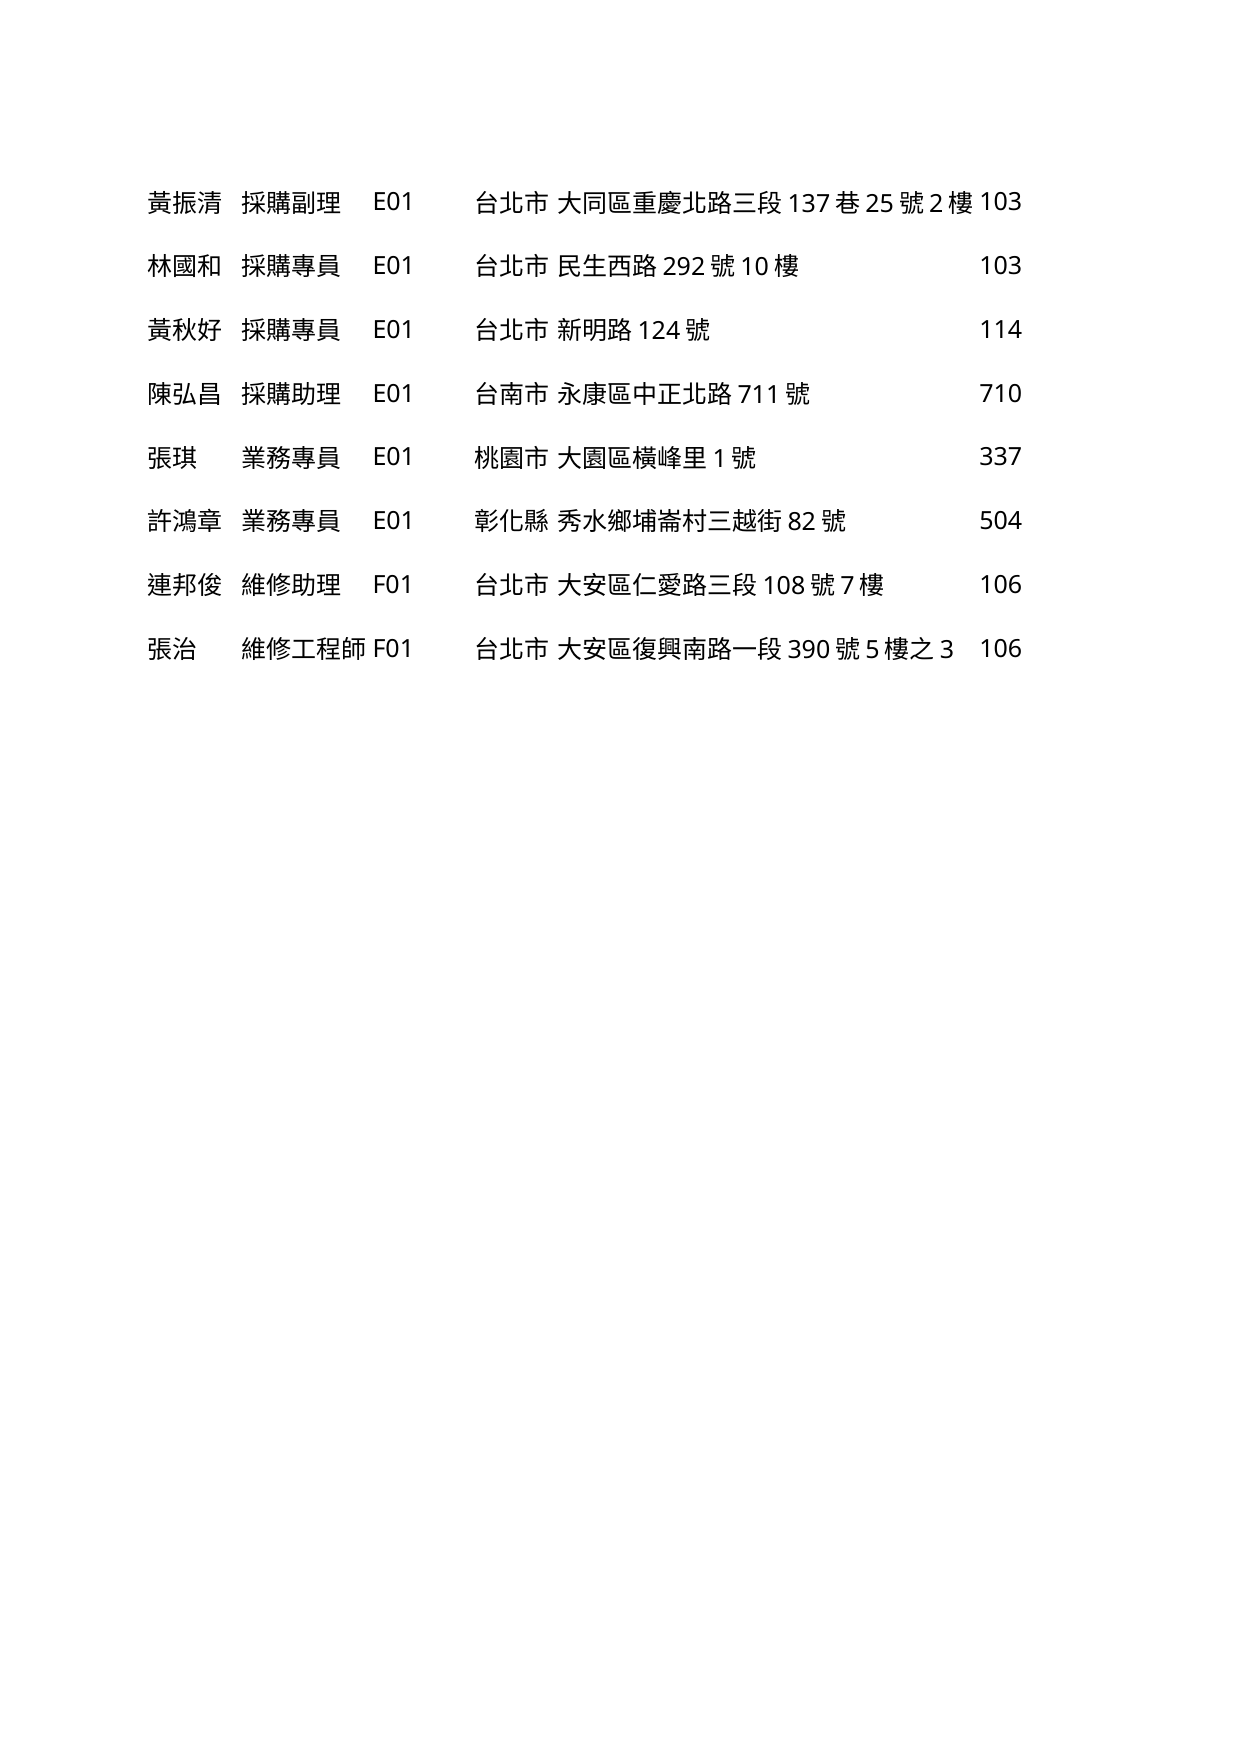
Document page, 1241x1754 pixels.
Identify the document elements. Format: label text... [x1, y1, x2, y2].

table_cell 張治 [146, 605, 240, 668]
table_cell 許鴻章 [146, 477, 240, 541]
table_cell 採購專員 [240, 286, 371, 349]
table_cell 張琪 [146, 413, 240, 477]
table_cell 103 [978, 222, 1091, 286]
table_cell 106 [978, 541, 1091, 604]
table_cell 業務專員 [240, 477, 371, 541]
table_cell 103 [978, 158, 1091, 222]
table_cell 337 [978, 413, 1091, 477]
table_cell E01 [371, 413, 473, 477]
table_cell 大安區仁愛路三段108號7樓 [556, 541, 978, 604]
table_cell E01 [371, 222, 473, 286]
table_cell 710 [978, 350, 1091, 413]
table_cell 台北市 [473, 541, 556, 604]
table_cell 林國和 [146, 222, 240, 286]
table_cell 504 [978, 477, 1091, 541]
table_cell 台北市 [473, 158, 556, 222]
table_cell 桃園市 [473, 413, 556, 477]
table_cell 維修助理 [240, 541, 371, 604]
table_cell F01 [371, 605, 473, 668]
table_cell 維修工程師 [240, 605, 371, 668]
table_cell 採購副理 [240, 158, 371, 222]
table_cell E01 [371, 286, 473, 349]
table_cell 大同區重慶北路三段137巷25號2樓 [556, 158, 978, 222]
table_cell 採購助理 [240, 350, 371, 413]
table_cell E01 [371, 477, 473, 541]
table_cell 台南市 [473, 350, 556, 413]
table_cell 台北市 [473, 286, 556, 349]
table_cell 採購專員 [240, 222, 371, 286]
table_cell 永康區中正北路711號 [556, 350, 978, 413]
table_cell 台北市 [473, 222, 556, 286]
table_cell 114 [978, 286, 1091, 349]
table_cell 黃秋好 [146, 286, 240, 349]
table_cell 民生西路292號10樓 [556, 222, 978, 286]
table_cell 黃振清 [146, 158, 240, 222]
table_cell 大園區橫峰里1號 [556, 413, 978, 477]
table_cell F01 [371, 541, 473, 604]
table_cell 連邦俊 [146, 541, 240, 604]
table_cell E01 [371, 350, 473, 413]
table_cell 新明路124號 [556, 286, 978, 349]
table_cell 106 [978, 605, 1091, 668]
table_cell 大安區復興南路一段390號5樓之3 [556, 605, 978, 668]
table_cell 彰化縣 [473, 477, 556, 541]
table_cell 台北市 [473, 605, 556, 668]
table_cell 陳弘昌 [146, 350, 240, 413]
table_cell 業務專員 [240, 413, 371, 477]
table_cell E01 [371, 158, 473, 222]
table_cell 秀水鄉埔崙村三越街82號 [556, 477, 978, 541]
